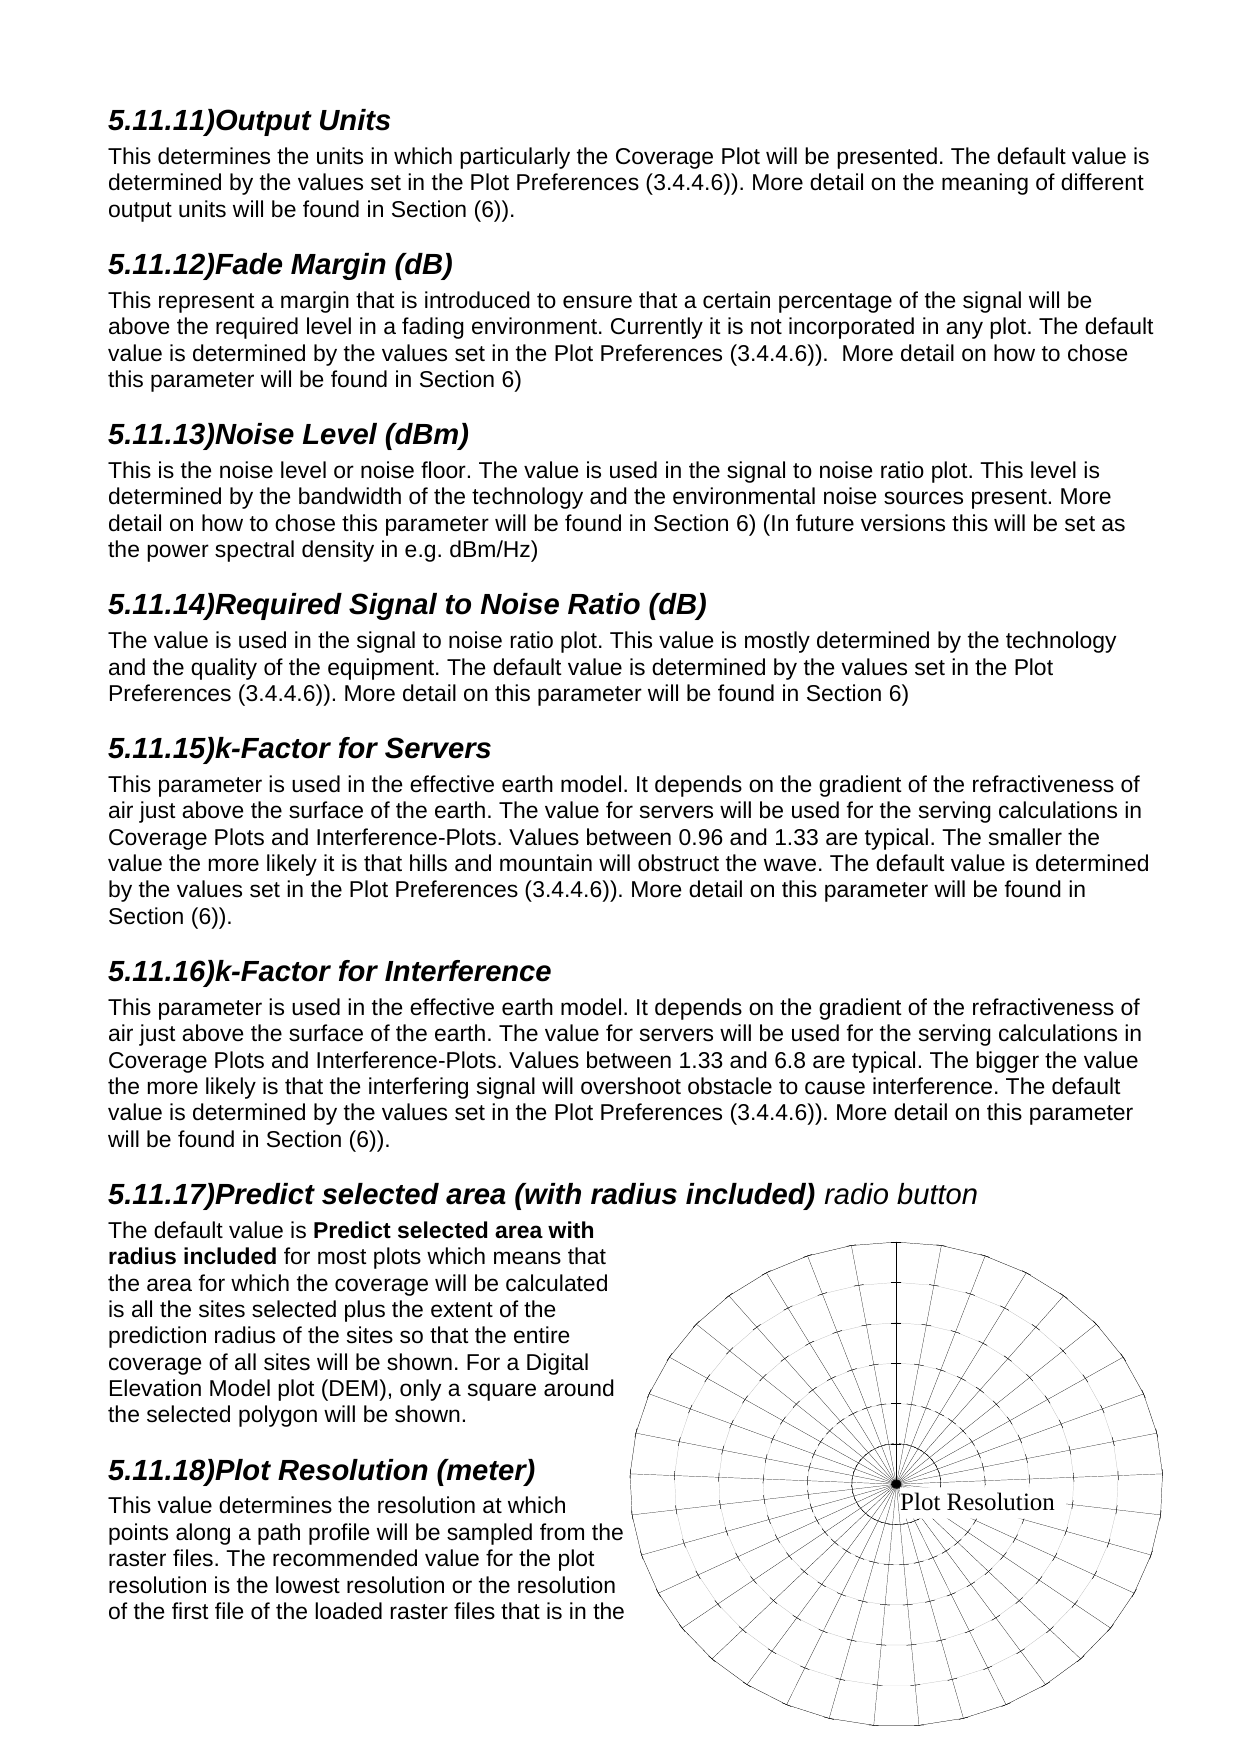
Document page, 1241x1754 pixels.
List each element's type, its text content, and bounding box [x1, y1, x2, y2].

subtitle Noise Level (dBm) [108, 417, 1156, 451]
subtitle Predict selected area (with radius included) radio button [108, 1177, 1156, 1211]
text This is the noise level or noise floor. The value is used in the signal to noise ratio plot. This level is determined by the bandwidth of the technology and the environmental noise sources present. More detail on how to chose this parameter will be found in Section 6 (In future versions this will be set as the power spectral density in e.g. dBm/Hz) [108, 457, 1156, 562]
subtitle [1071, 1453, 1117, 1477]
text This parameter is used in the effective earth model. It depends on the gradient of the refractiveness of air just above the surface of the earth. The value for servers will be used for the serving calculations in Coverage Plots and Interference-Plots. Values between 1.33 and 6.8 are typical. The bigger the value the more likely is that the interfering signal will overshoot obstacle to cause interference. The default value is determined by the values set in the Plot Preferences (3.4.4.6). More detail on this parameter will be found in Section (6). [108, 994, 1156, 1152]
subtitle [935, 1453, 978, 1468]
subtitle k-Factor for Servers [108, 731, 1156, 765]
subtitle [906, 1459, 933, 1478]
subtitle [720, 1453, 765, 1478]
text The default value is Predict selected area with radius included for most plots which means that the area for which the coverage will be calculated is all the sites selected plus the extent of the prediction radius of the sites so that the entire coverage of all sites will be shown. For a Digital Elevation Model plot (DEM), only a square around the selected polygon will be shown. [108, 1217, 1156, 1428]
subtitle [815, 1453, 857, 1468]
subtitle Required Signal to Noise Ratio (dB) [108, 587, 1156, 621]
subtitle [980, 1453, 1025, 1466]
subtitle [939, 1455, 982, 1475]
subtitle [631, 1453, 677, 1475]
subtitle Output Units [108, 103, 1156, 137]
text This value determines the resolution at which points along a path profile will be sampled from the raster files. The recommended value for the plot resolution is the lowest resolution or the resolution of the first file of the loaded raster files that is in the list of the File Set Order (3.4.4.8). The default value is determined by the values set in the Plot Preferences (3.4.4.6). [108, 1492, 678, 1624]
text This parameter is used in the effective earth model. It depends on the gradient of the refractiveness of air just above the surface of the earth. The value for servers will be used for the serving calculations in Coverage Plots and Interference-Plots. Values between 0.96 and 1.33 are typical. The smaller the value the more likely it is that hills and mountain will obstruct the wave. The default value is determined by the values set in the Plot Preferences (3.4.4.6). More detail on this parameter will be found in Section (6). [108, 771, 1156, 929]
subtitle Fade Margin (dB) [108, 247, 1156, 281]
subtitle [864, 1454, 888, 1476]
subtitle k-Factor for Interference [108, 954, 1156, 988]
subtitle [984, 1460, 1028, 1480]
subtitle Plot Resolution (meter) [108, 1453, 632, 1486]
subtitle [810, 1455, 854, 1475]
subtitle [1028, 1453, 1073, 1478]
subtitle [631, 1475, 674, 1486]
subtitle [941, 1468, 984, 1482]
text This represent a margin that is introduced to ensure that a certain percentage of the signal will be above the required level in a fading environment. Currently it is not incorporated in any plot. The default value is determined by the values set in the Plot Preferences (3.4.4.6). More detail on how to chose this parameter will be found in Section 6 [108, 287, 1156, 392]
text The value is used in the signal to noise ratio plot. This value is mostly determined by the technology and the quality of the equipment. The default value is determined by the values set in the Plot Preferences (3.4.4.6). More detail on this parameter will be found in Section 6 [108, 627, 1156, 706]
subtitle [1116, 1453, 1156, 1475]
subtitle [764, 1460, 808, 1480]
text This determines the units in which particularly the Coverage Plot will be presented. The default value is determined by the values set in the Plot Preferences (3.4.4.6). More detail on the meaning of different output units will be found in Section (6). [108, 143, 1156, 222]
subtitle [767, 1453, 813, 1466]
subtitle [808, 1468, 852, 1482]
subtitle [904, 1454, 928, 1477]
subtitle [675, 1453, 721, 1477]
